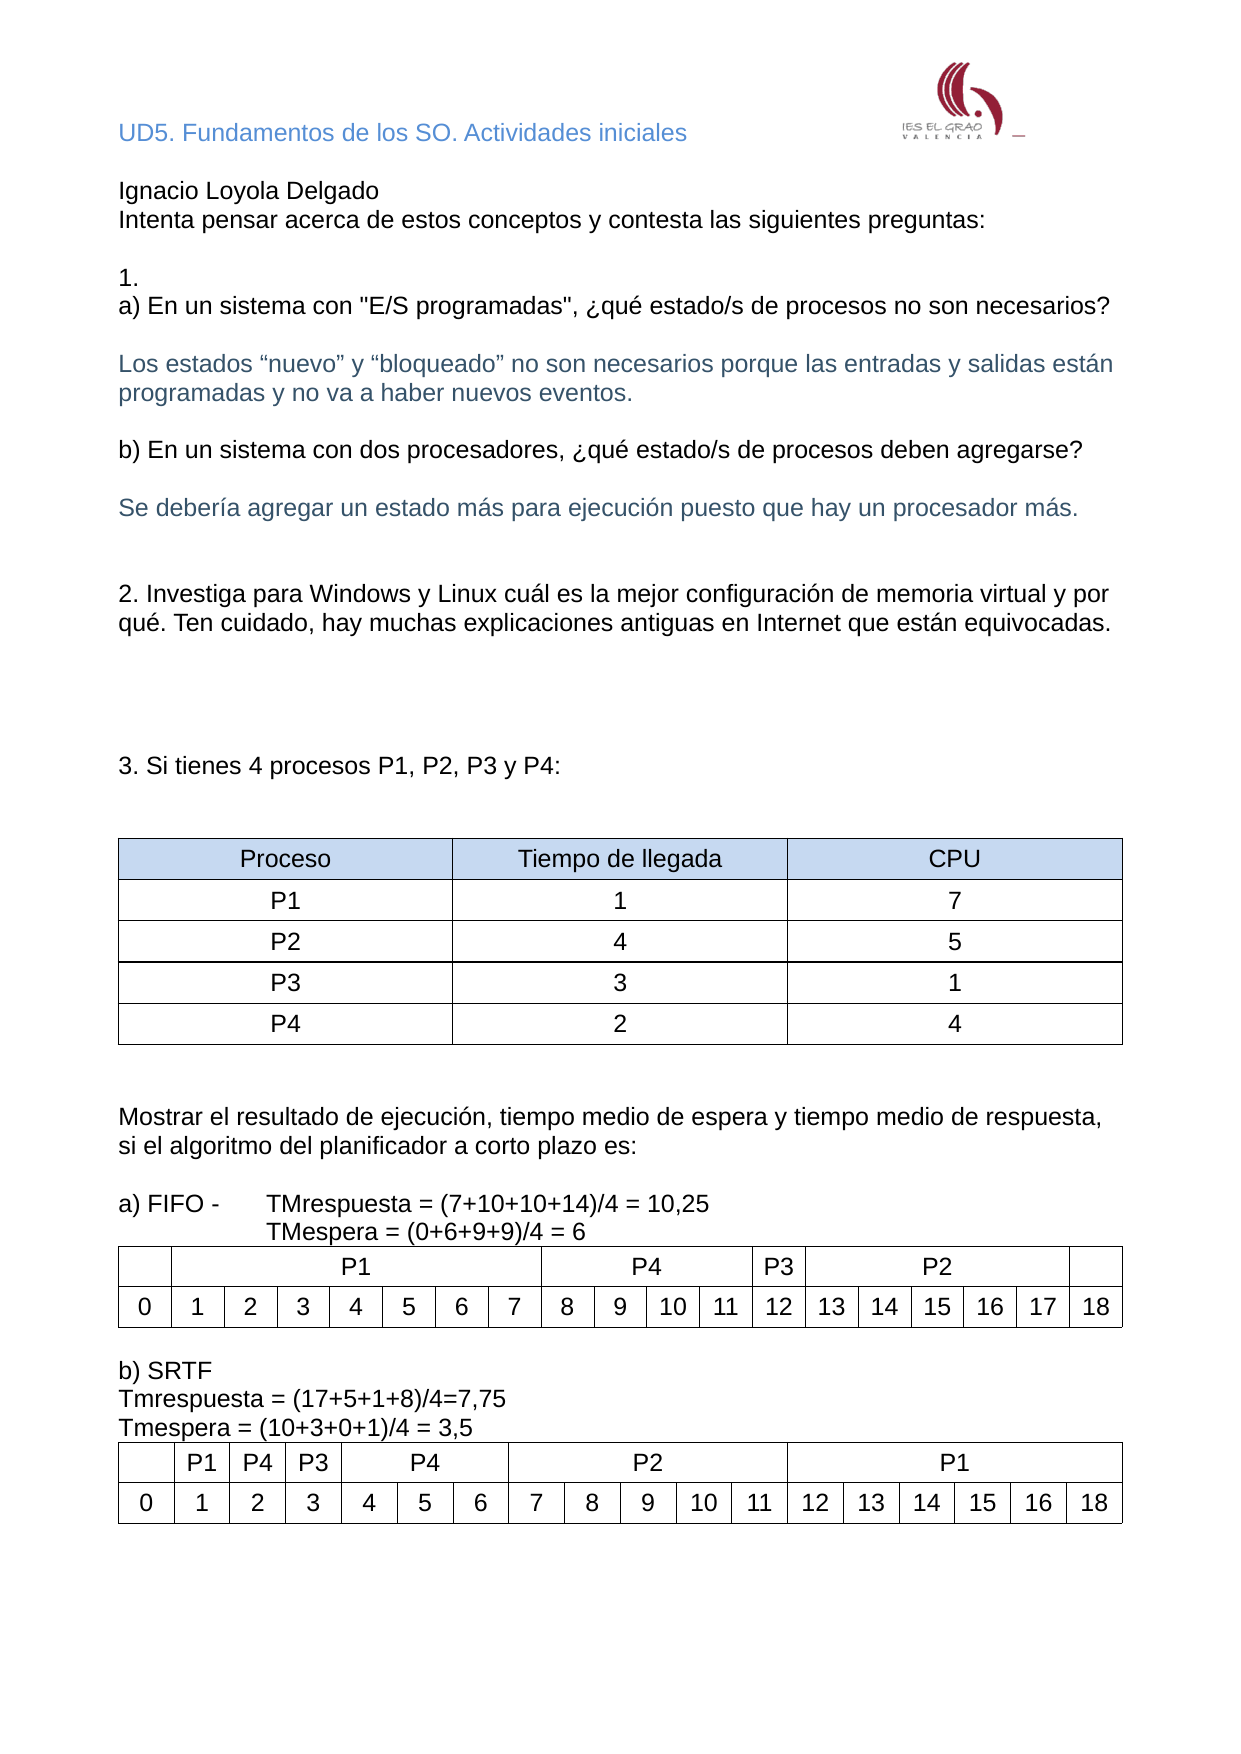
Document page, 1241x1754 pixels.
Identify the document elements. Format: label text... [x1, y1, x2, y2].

table_header [119, 1443, 174, 1482]
text a) En un sistema con "E/S programadas", ¿qué estado/s de procesos no son necesarios? [118, 291, 1122, 320]
table_cell 18 [1067, 1483, 1122, 1522]
table_cell 3 [286, 1483, 341, 1522]
table_header CPU [788, 839, 1122, 879]
text Tmrespuesta = (17+5+1+8)/4=7,75 [118, 1384, 1122, 1413]
table_cell 4 [342, 1483, 397, 1522]
table_header Tiempo de llegada [453, 839, 787, 879]
table_header [1070, 1247, 1122, 1286]
table_cell 8 [542, 1287, 594, 1327]
table_header P3 [286, 1443, 341, 1482]
picture [902, 62, 1026, 141]
table_cell 7 [509, 1483, 564, 1522]
table_cell 11 [700, 1287, 752, 1327]
table_header P4 [230, 1443, 285, 1482]
table_cell 2 [453, 1004, 787, 1044]
text 2. Investiga para Windows y Linux cuál es la mejor configuración de memoria virtual y por qué. Ten cuidado, hay muchas explicaciones antiguas en Internet que están equivocadas. [118, 579, 1122, 636]
table_cell 16 [1011, 1483, 1066, 1522]
table_cell 7 [788, 880, 1122, 920]
table_cell 12 [753, 1287, 805, 1327]
table_cell 0 [119, 1287, 171, 1327]
table_header P2 [509, 1443, 787, 1482]
table_header P4 [342, 1443, 508, 1482]
table_header Proceso [119, 839, 452, 879]
table_cell 14 [900, 1483, 954, 1522]
table_header P4 [542, 1247, 752, 1286]
table_cell 6 [454, 1483, 508, 1522]
table_cell 9 [595, 1287, 646, 1327]
table_cell 1 [172, 1287, 224, 1327]
table_cell P2 [119, 921, 452, 961]
table_cell 16 [964, 1287, 1016, 1327]
table_cell 1 [453, 880, 787, 920]
table_header P1 [788, 1443, 1122, 1482]
table_cell 5 [398, 1483, 453, 1522]
table_cell 13 [844, 1483, 899, 1522]
table_cell 8 [565, 1483, 620, 1522]
table_header [119, 1247, 171, 1286]
table_cell 4 [330, 1287, 382, 1327]
text b) En un sistema con dos procesadores, ¿qué estado/s de procesos deben agregarse? [118, 435, 1122, 464]
table_cell 3 [453, 963, 787, 1003]
table_cell 1 [175, 1483, 229, 1522]
table_cell 10 [677, 1483, 731, 1522]
table_cell 0 [119, 1483, 174, 1522]
table_cell 2 [225, 1287, 277, 1327]
table_cell 11 [732, 1483, 787, 1522]
table_cell P1 [119, 880, 452, 920]
table_cell 18 [1070, 1287, 1122, 1327]
table_header P2 [806, 1247, 1069, 1286]
table_cell 9 [621, 1483, 676, 1522]
text 1. [118, 263, 1122, 291]
table_cell 17 [1017, 1287, 1069, 1327]
table_cell 2 [230, 1483, 285, 1522]
text 3. Si tienes 4 procesos P1, P2, P3 y P4: [118, 751, 1122, 780]
table_cell 3 [278, 1287, 329, 1327]
text a) FIFO - TMrespuesta = (7+10+10+14)/4 = 10,25 [118, 1189, 1122, 1217]
text Los estados “nuevo” y “bloqueado” no son necesarios porque las entradas y salidas están programadas y no va a haber nuevos eventos. [118, 349, 1122, 406]
text TMespera = (0+6+9+9)/4 = 6 [118, 1217, 1122, 1246]
text Mostrar el resultado de ejecución, tiempo medio de espera y tiempo medio de respuesta, si el algoritmo del planificador a corto plazo es: [118, 1102, 1122, 1160]
text Se debería agregar un estado más para ejecución puesto que hay un procesador más. [118, 493, 1122, 521]
table_header P1 [172, 1247, 541, 1286]
table_cell 4 [788, 1004, 1122, 1044]
text Intenta pensar acerca de estos conceptos y contesta las siguientes preguntas: [118, 205, 1122, 234]
text Ignacio Loyola Delgado [118, 176, 1122, 205]
table_cell P3 [119, 963, 452, 1003]
table_cell P4 [119, 1004, 452, 1044]
table_cell 1 [788, 963, 1122, 1003]
table_cell 4 [453, 921, 787, 961]
table_cell 13 [806, 1287, 858, 1327]
table_cell 6 [436, 1287, 488, 1327]
table_cell 5 [383, 1287, 435, 1327]
table_cell 5 [788, 921, 1122, 961]
table_header P1 [175, 1443, 229, 1482]
table_header P3 [753, 1247, 805, 1286]
table_cell 15 [955, 1483, 1010, 1522]
table_cell 15 [912, 1287, 963, 1327]
text b) SRTF [118, 1356, 1122, 1384]
text Tmespera = (10+3+0+1)/4 = 3,5 [118, 1413, 1122, 1442]
table_cell 10 [647, 1287, 699, 1327]
table_cell 7 [489, 1287, 541, 1327]
table_cell 14 [859, 1287, 911, 1327]
table_cell 12 [788, 1483, 843, 1522]
